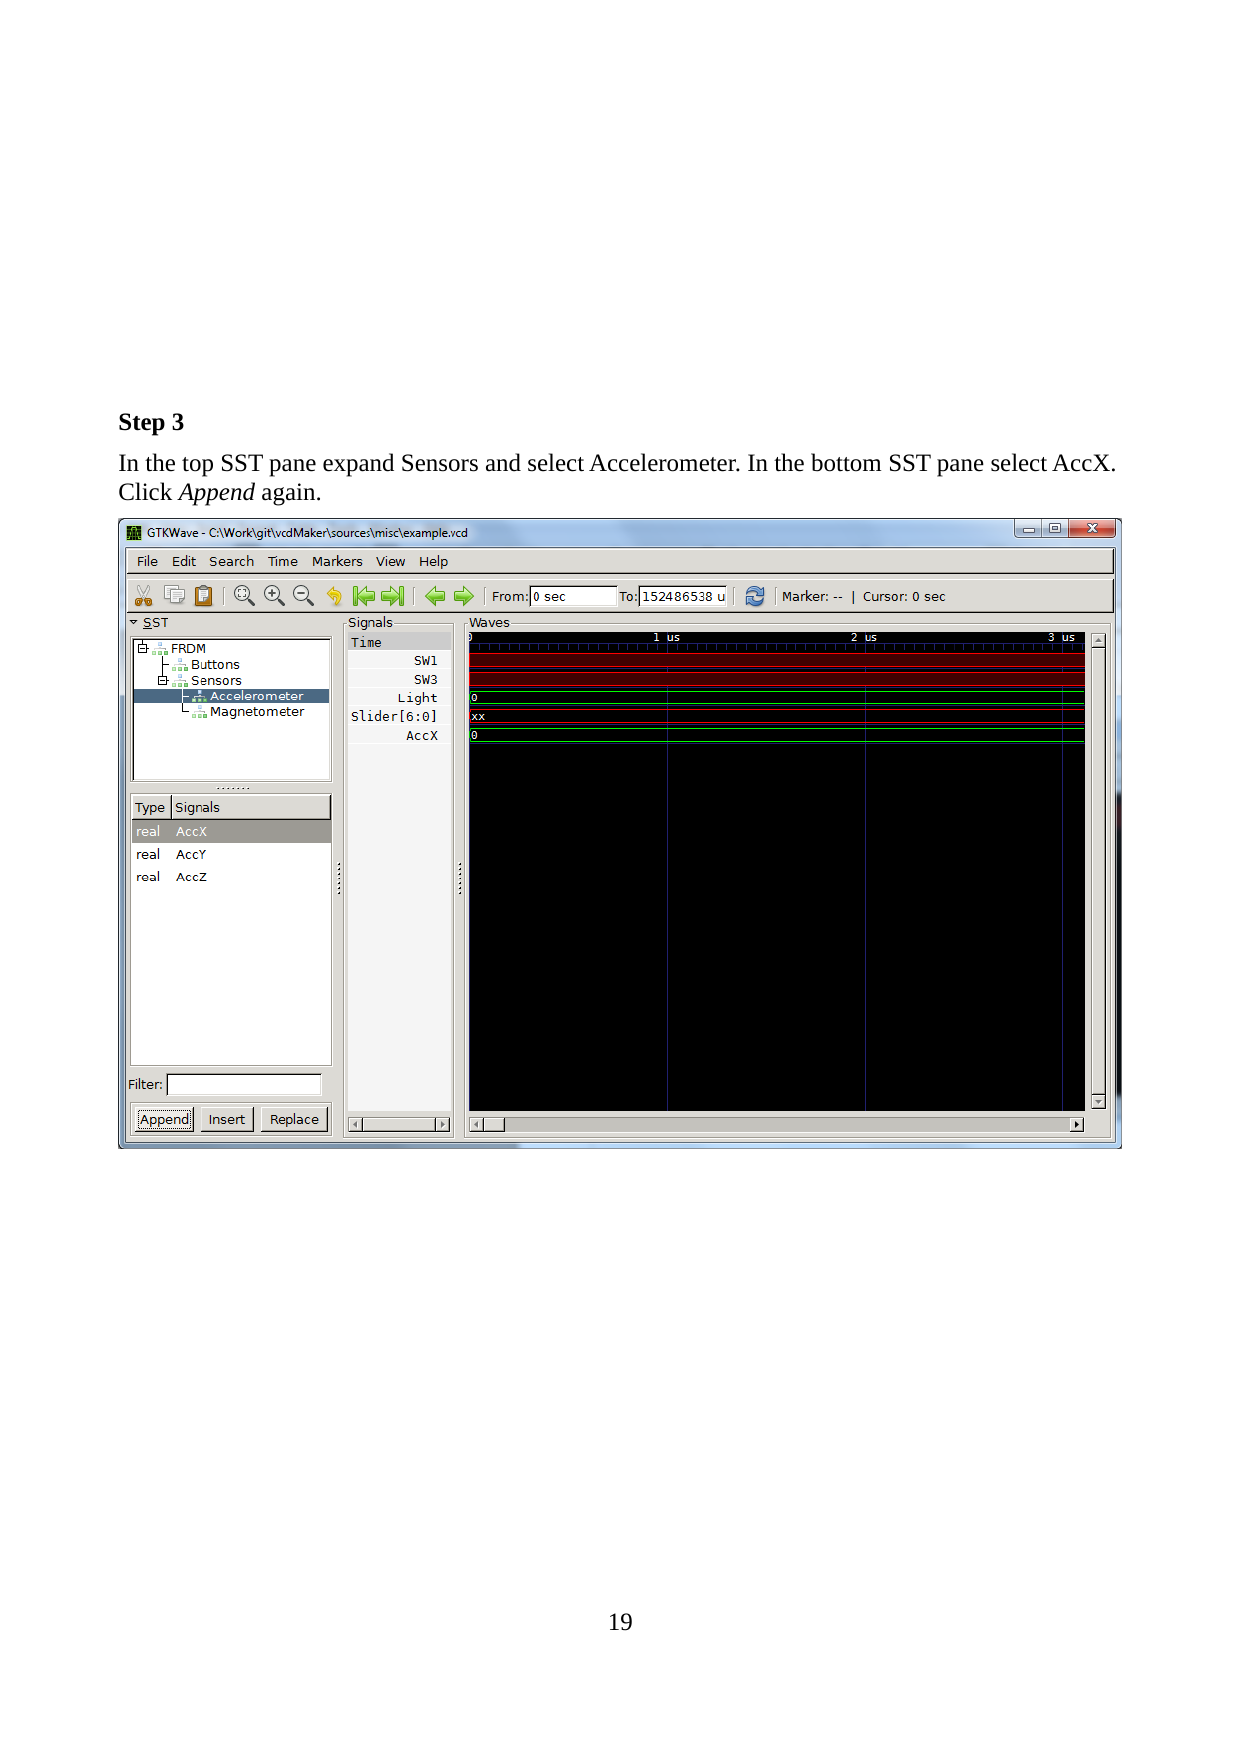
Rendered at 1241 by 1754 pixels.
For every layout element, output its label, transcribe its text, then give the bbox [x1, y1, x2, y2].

text In the top SST pane expand Sensors and select Accelerometer. In the bottom SST pane select AccX. Click Append again. [118, 448, 1122, 506]
picture [118, 518, 1122, 1149]
text Step 3 [118, 407, 1122, 436]
